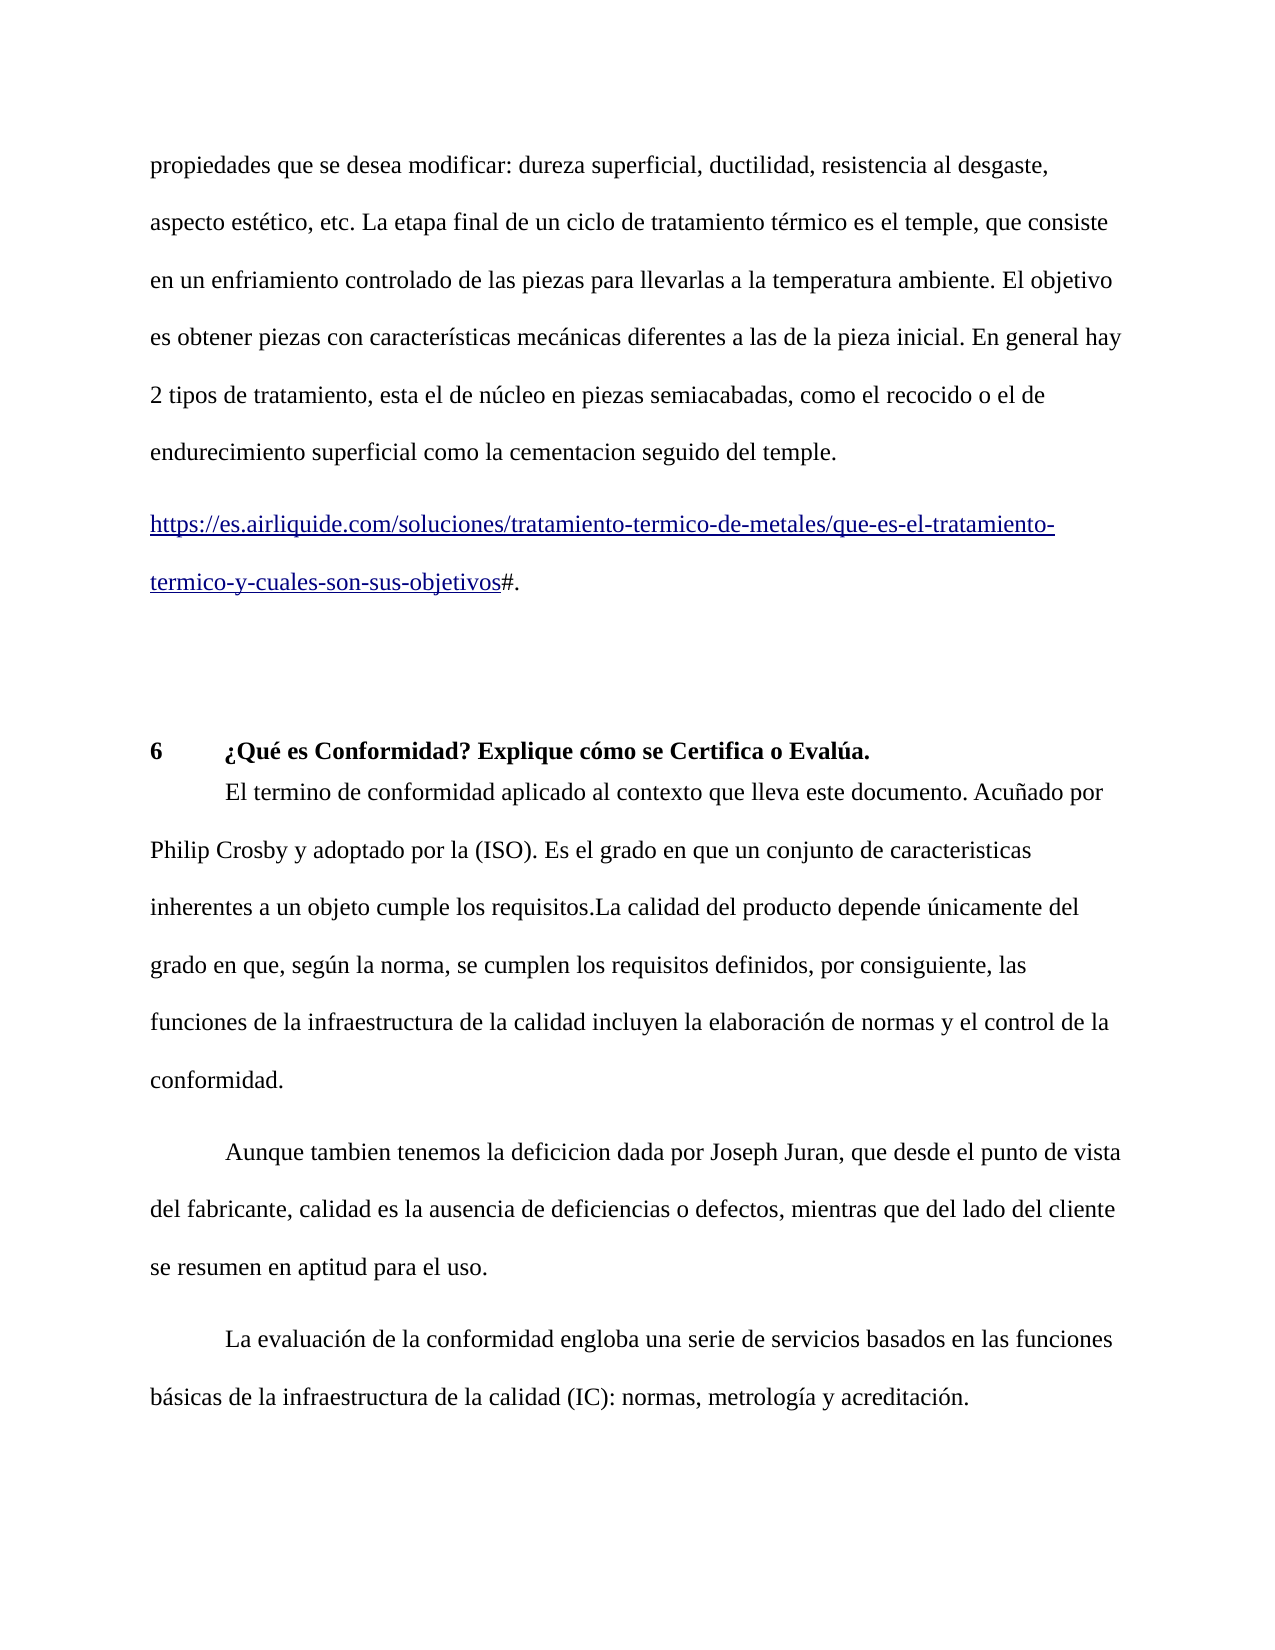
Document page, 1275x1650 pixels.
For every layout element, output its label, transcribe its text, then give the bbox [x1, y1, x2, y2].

text La evaluación de la conformidad engloba una serie de servicios basados en las funciones básicas de la infraestructura de la calidad (IC): normas, metrología y acreditación. [150, 1324, 1125, 1410]
text https://es.airliquide.com/soluciones/tratamiento-termico-de-metales/que-es-el-tratamiento-termico-y-cuales-son-sus-objetivos#. [150, 509, 1125, 596]
text Aunque tambien tenemos la deficicion dada por Joseph Juran, que desde el punto de vista del fabricante, calidad es la ausencia de deficiencias o defectos, mientras que del lado del cliente se resumen en aptitud para el uso. [150, 1137, 1125, 1281]
text El termino de conformidad aplicado al contexto que lleva este documento. Acuñado por Philip Crosby y adoptado por la (ISO). Es el grado en que un conjunto de caracteristicas inherentes a un objeto cumple los requisitos.La calidad del producto depende únicamente del grado en que, según la norma, se cumplen los requisitos definidos, por consiguiente, las funciones de la infraestructura de la calidad incluyen la elaboración de normas y el control de la conformidad. [150, 777, 1125, 1094]
subtitle ¿Qué es Conformidad? Explique cómo se Certifica o Evalúa. [150, 736, 1125, 765]
text propiedades que se desea modificar: dureza superficial, ductilidad, resistencia al desgaste, aspecto estético, etc. La etapa final de un ciclo de tratamiento térmico es el temple, que consiste en un enfriamiento controlado de las piezas para llevarlas a la temperatura ambiente. El objetivo es obtener piezas con características mecánicas diferentes a las de la pieza inicial. En general hay 2 tipos de tratamiento, esta el de núcleo en piezas semiacabadas, como el recocido o el de endurecimiento superficial como la cementacion seguido del temple. [150, 150, 1125, 466]
